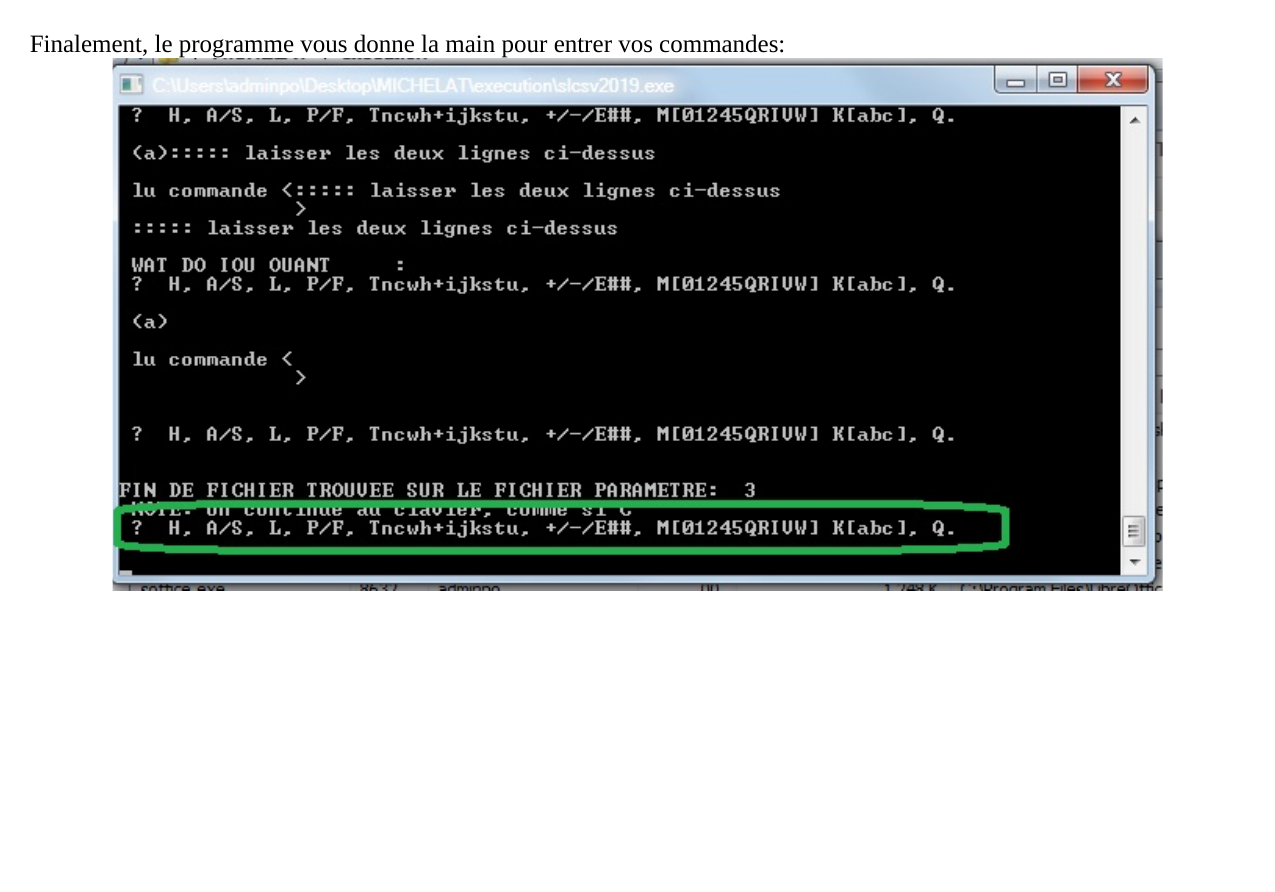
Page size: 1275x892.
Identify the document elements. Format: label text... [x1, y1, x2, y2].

text Finalement, le programme vous donne la main pour entrer vos commandes: [29, 29, 1246, 58]
picture [112, 58, 1163, 591]
